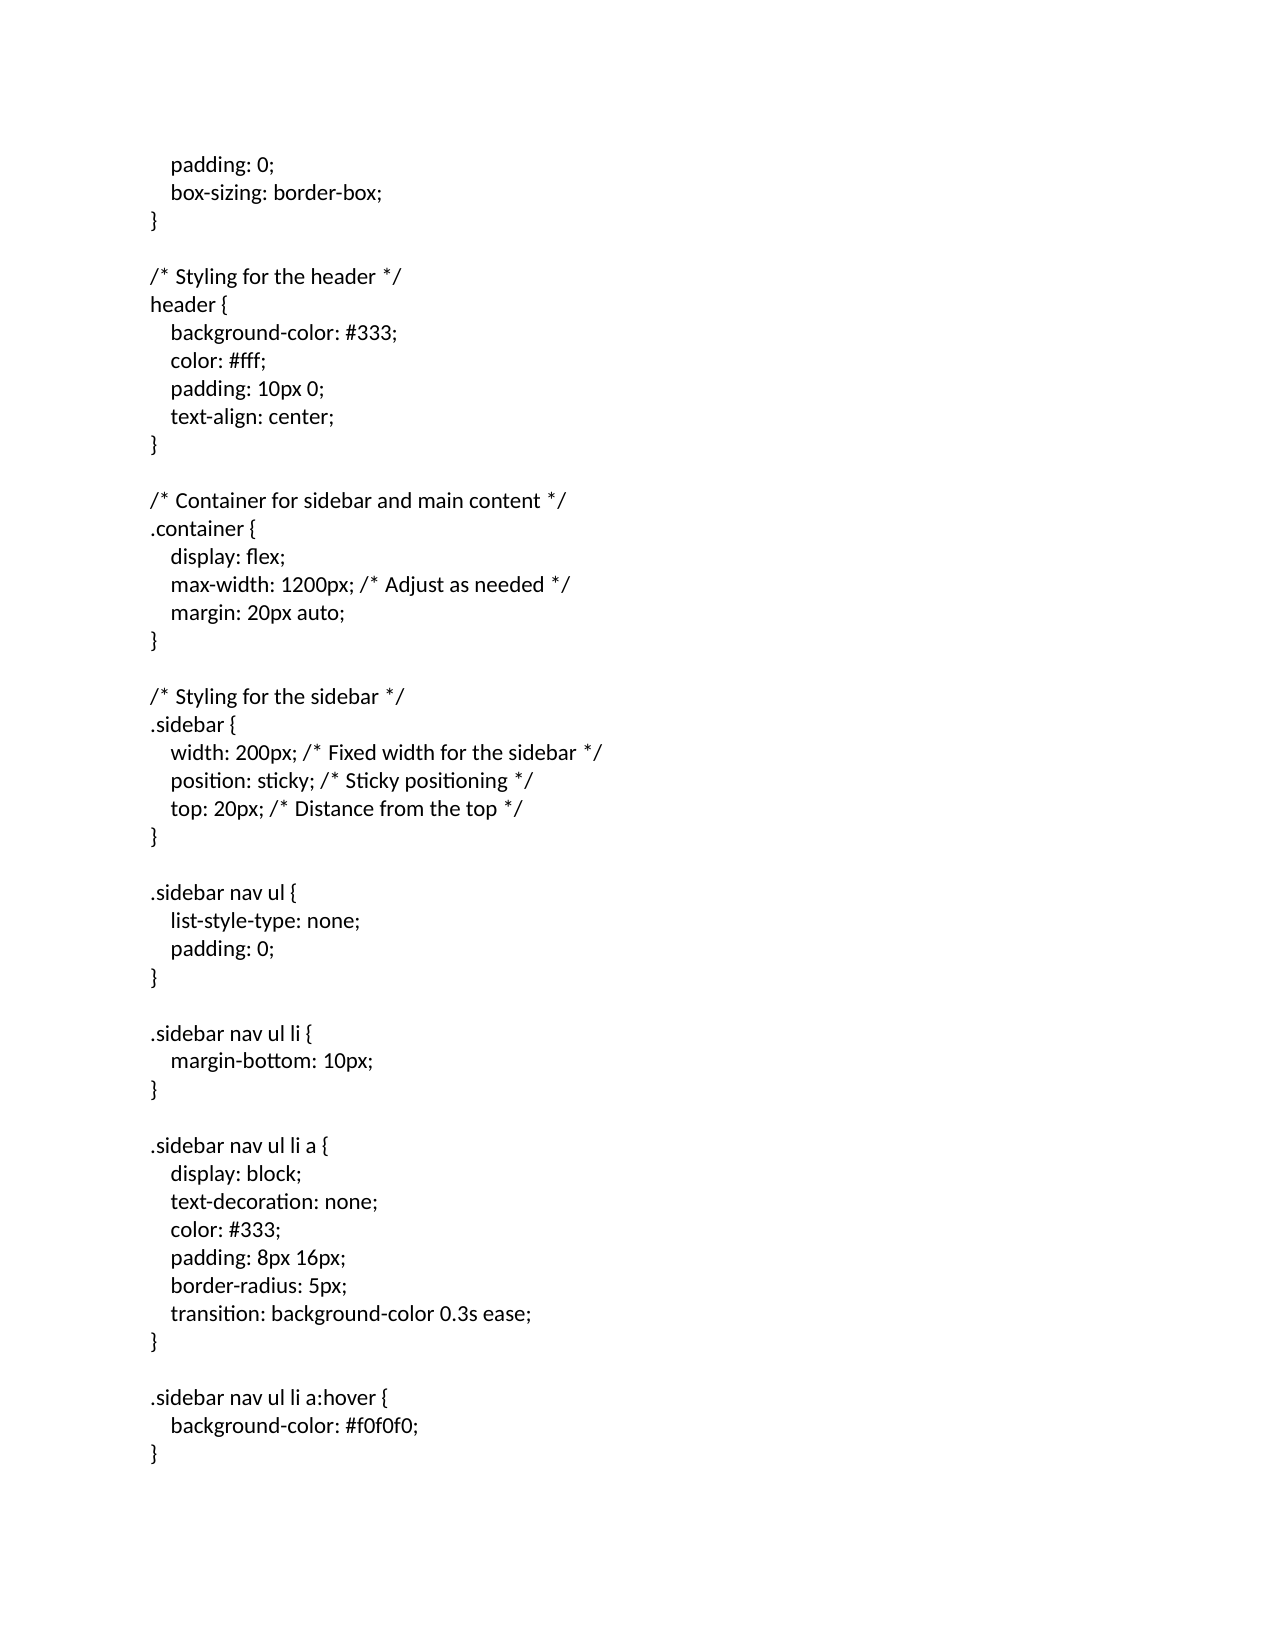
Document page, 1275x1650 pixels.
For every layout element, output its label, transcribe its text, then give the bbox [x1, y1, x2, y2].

text display: flex; [150, 542, 1125, 570]
text /* Styling for the header */ [150, 262, 1125, 290]
text } [150, 963, 1125, 991]
text } [150, 1439, 1125, 1467]
text background-color: #f0f0f0; [150, 1411, 1125, 1439]
text /* Container for sidebar and main content */ [150, 486, 1125, 514]
text .sidebar nav ul li a:hover { [150, 1383, 1125, 1411]
text .sidebar { [150, 710, 1125, 738]
text } [150, 822, 1125, 851]
text .sidebar nav ul li { [150, 1019, 1125, 1047]
text box-sizing: border-box; [150, 178, 1125, 206]
text margin-bottom: 10px; [150, 1047, 1125, 1075]
text padding: 8px 16px; [150, 1243, 1125, 1271]
text position: sticky; /* Sticky positioning */ [150, 766, 1125, 794]
text color: #333; [150, 1215, 1125, 1243]
text padding: 0; [150, 150, 1125, 178]
text background-color: #333; [150, 318, 1125, 346]
text margin: 20px auto; [150, 598, 1125, 626]
text padding: 0; [150, 934, 1125, 963]
text top: 20px; /* Distance from the top */ [150, 794, 1125, 822]
text display: block; [150, 1159, 1125, 1187]
text .sidebar nav ul { [150, 878, 1125, 907]
text } [150, 1327, 1125, 1355]
text /* Styling for the sidebar */ [150, 682, 1125, 710]
text .sidebar nav ul li a { [150, 1131, 1125, 1159]
text transition: background-color 0.3s ease; [150, 1299, 1125, 1327]
text } [150, 1075, 1125, 1103]
text } [150, 430, 1125, 458]
text } [150, 206, 1125, 234]
text border-radius: 5px; [150, 1271, 1125, 1299]
text header { [150, 290, 1125, 318]
text text-decoration: none; [150, 1187, 1125, 1215]
text padding: 10px 0; [150, 374, 1125, 402]
text text-align: center; [150, 402, 1125, 430]
text width: 200px; /* Fixed width for the sidebar */ [150, 738, 1125, 766]
text .container { [150, 514, 1125, 542]
text max-width: 1200px; /* Adjust as needed */ [150, 570, 1125, 598]
text } [150, 626, 1125, 654]
text list-style-type: none; [150, 907, 1125, 934]
text color: #fff; [150, 346, 1125, 374]
